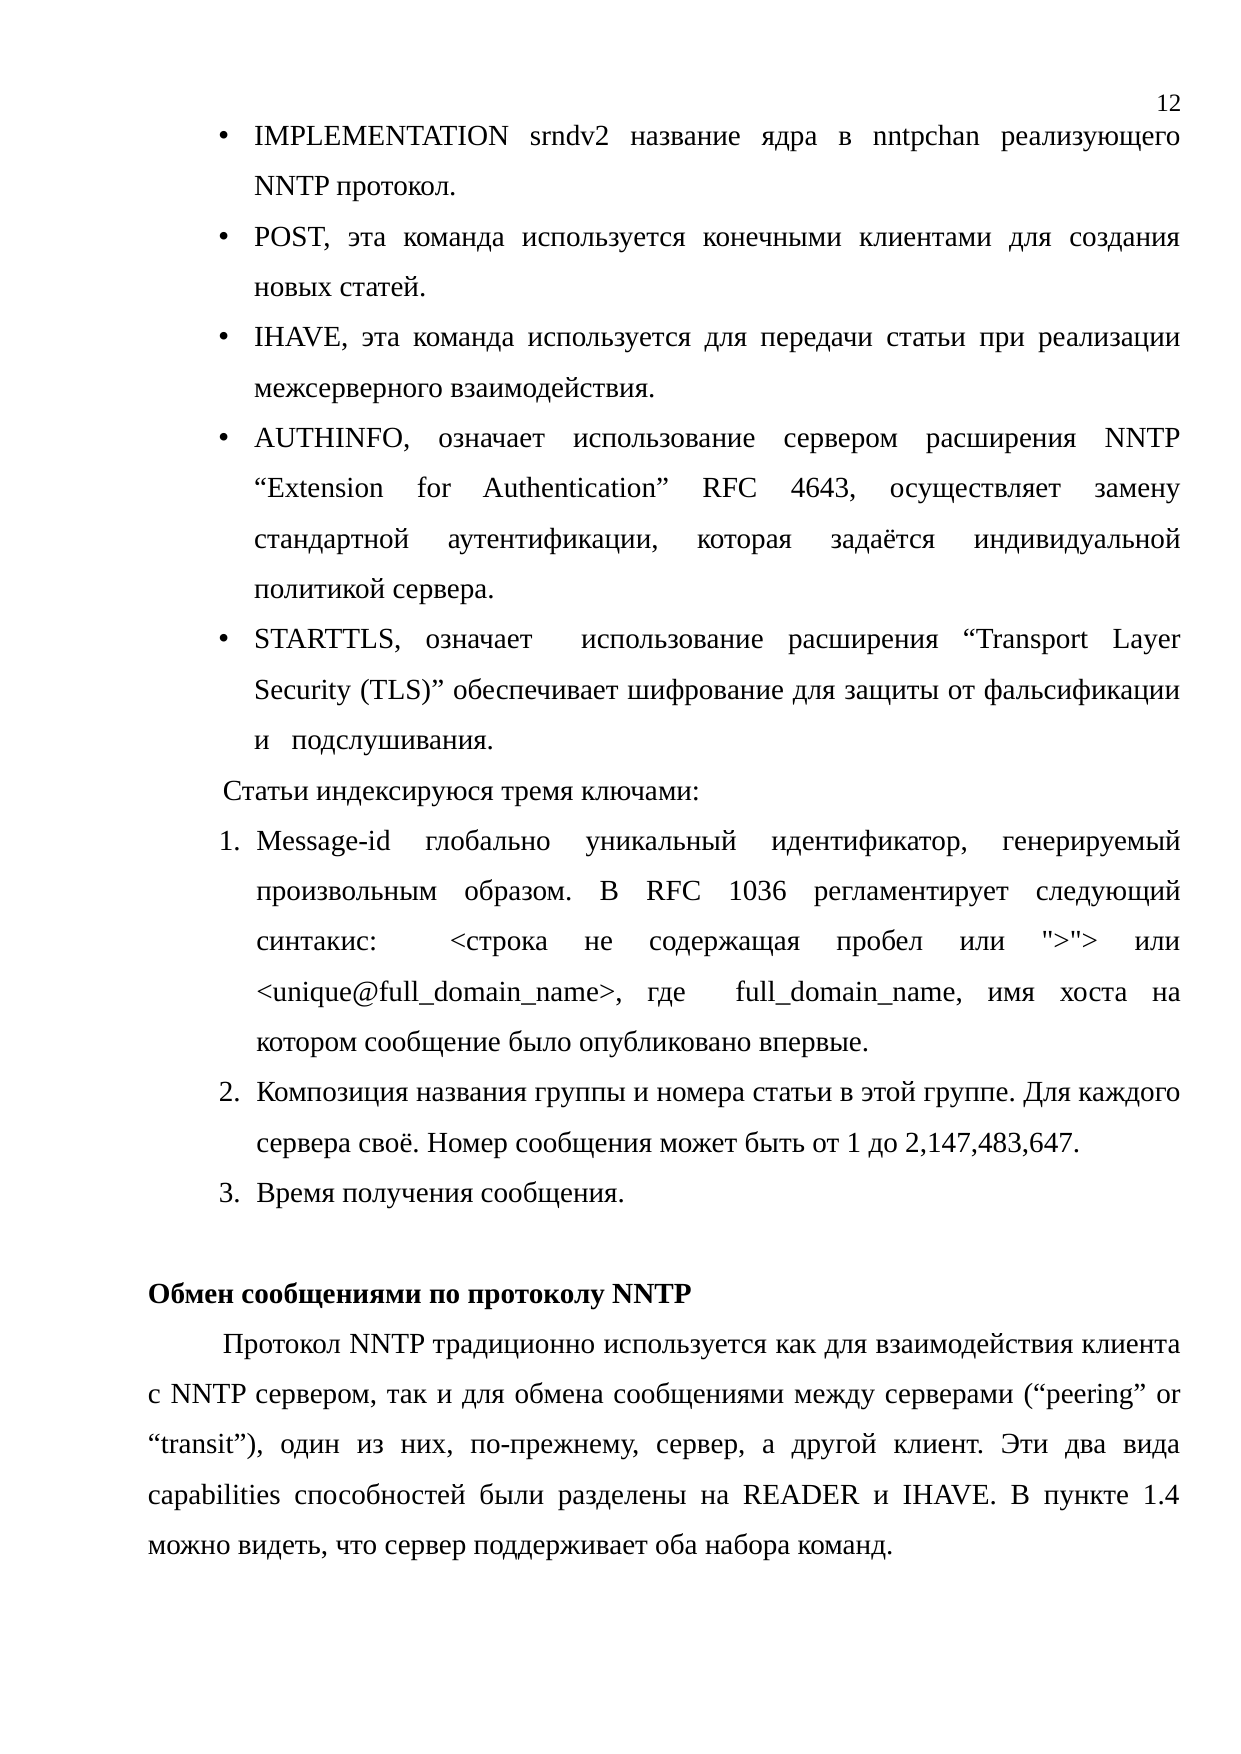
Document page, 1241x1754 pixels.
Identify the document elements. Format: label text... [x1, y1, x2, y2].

text Протокол NNTP традиционно используется как для взаимодействия клиента с NNTP сервером, так и для обмена сообщениями между серверами (“peering” or “transit”), один из них, по-прежнему, сервер, а другой клиент. Эти два вида capabilities способностей были разделены на READER и IHAVE. В пункте 1.4 можно видеть, что сервер поддерживает оба набора команд. [148, 1326, 1181, 1561]
list IHAVE, эта команда используется для передачи статьи при реализации межсерверного взаимодействия. [218, 319, 1181, 403]
text Статьи индексируюся тремя ключами: [148, 773, 1181, 806]
list Время получения сообщения. [218, 1175, 1181, 1209]
list IMPLEMENTATION srndv2 название ядра в nntpchan реализующего NNTP протокол. [218, 118, 1181, 202]
list Message-id глобально уникальный идентификатор, генерируемый произвольным образом. В RFC 1036 регламентирует следующий синтакис: <строка не содержащая пробел или ">"> или <unique@full_domain_name>, где full_domain_name, имя хоста на котором сообщение было опубликовано впервые. [218, 823, 1181, 1058]
list AUTHINFO, означает использование сервером расширения NNTP “Extension for Authentication” RFC 4643, осуществляет замену стандартной аутентификации, которая задаётся индивидуальной политикой сервера. [218, 420, 1181, 605]
list STARTTLS, означает использование расширения “Transport Layer Security (TLS)” обеспечивает шифрование для защиты от фальсификации и подслушивания. [218, 622, 1181, 756]
list Композиция названия группы и номера статьи в этой группе. Для каждого сервера своё. Номер сообщения может быть от 1 до 2,147,483,647. [218, 1074, 1181, 1158]
text Обмен сообщениями по протоколу NNTP [148, 1276, 1181, 1309]
list POST, эта команда используется конечными клиентами для создания новых статей. [218, 219, 1181, 303]
